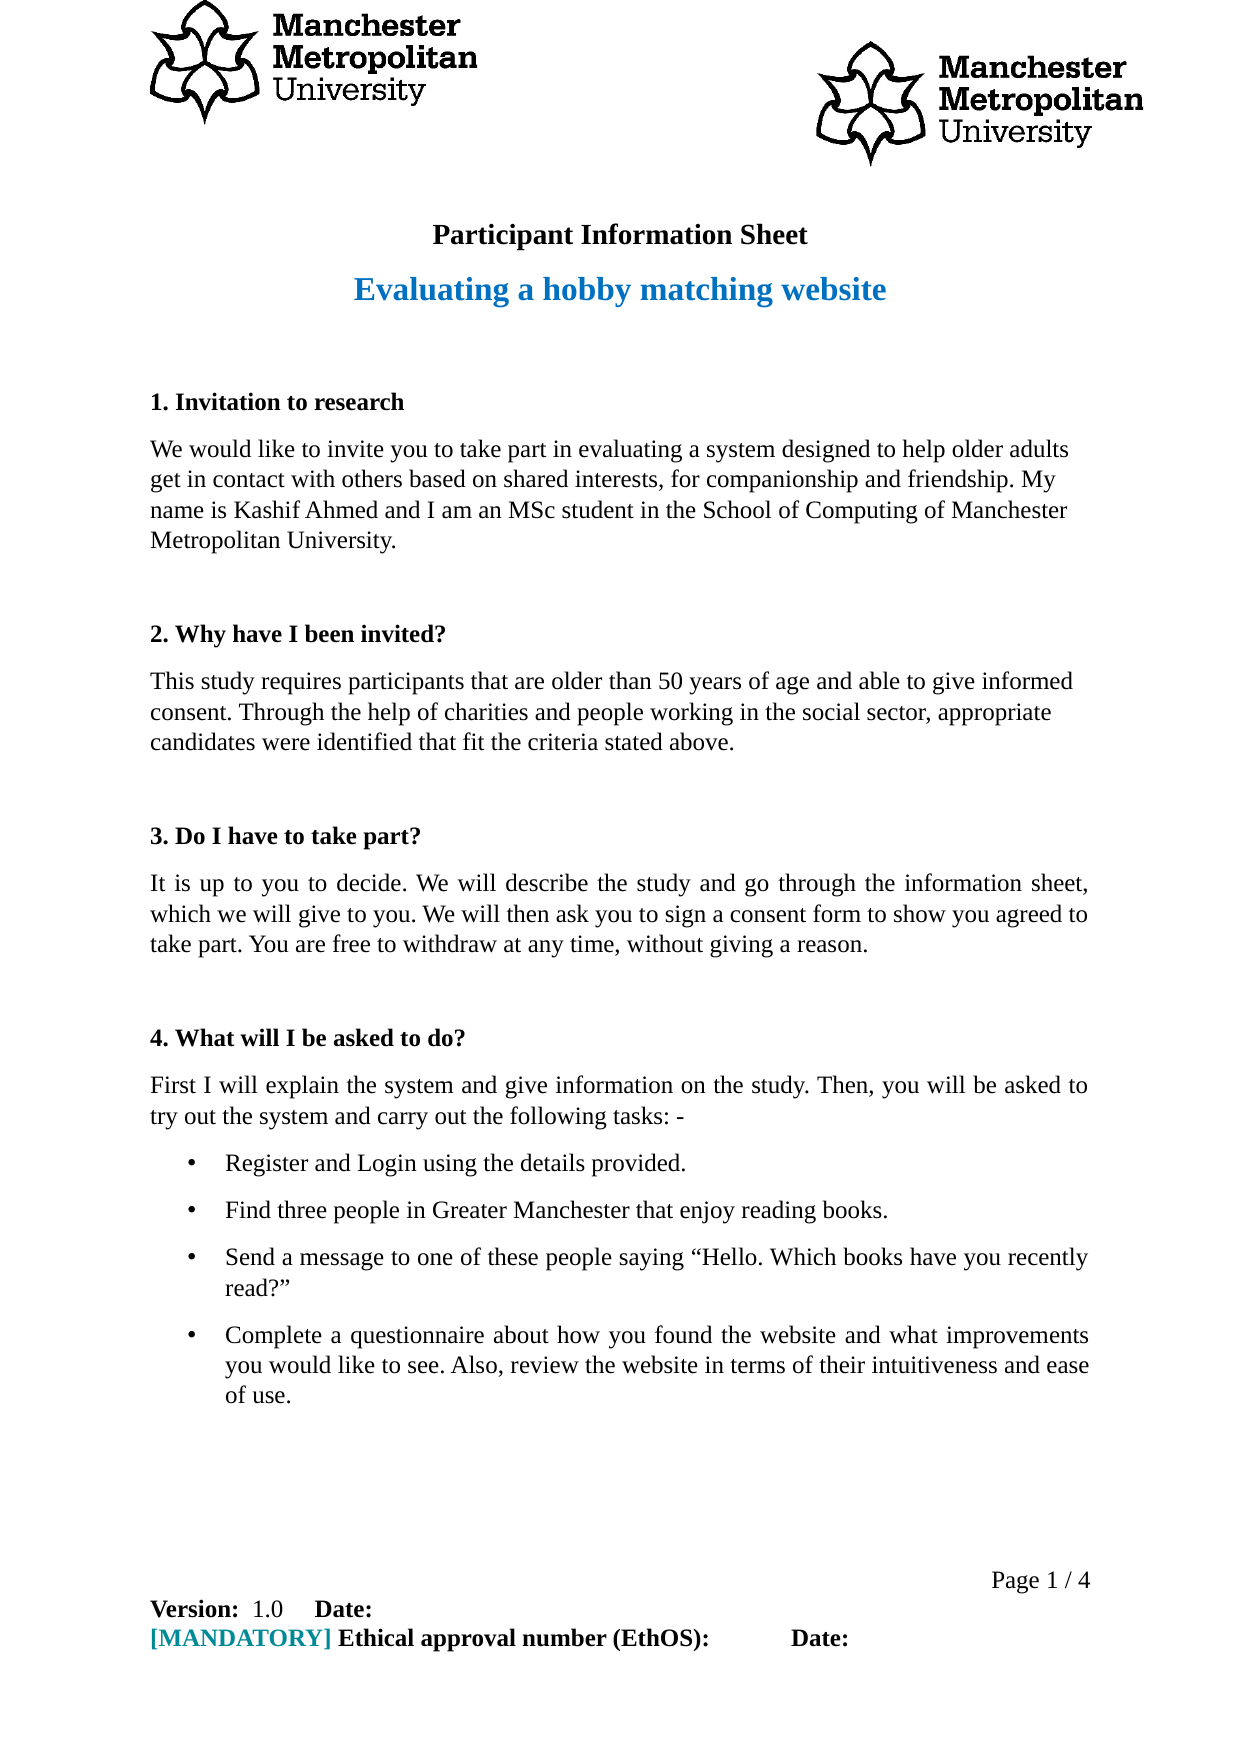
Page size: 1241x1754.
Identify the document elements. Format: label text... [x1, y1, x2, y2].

text Evaluating a hobby matching website [150, 270, 1090, 308]
picture [816, 41, 1144, 167]
list Complete a questionnaire about how you found the website and what improvements you would like to see. Also, review the website in terms of their intuitiveness and ease of use. [187, 1320, 1090, 1409]
text 4. What will I be asked to do? [150, 1023, 1090, 1052]
list Send a message to one of these people saying “Hello. Which books have you recently read?” [187, 1242, 1090, 1301]
picture [150, 0, 478, 125]
list Register and Login using the details provided. [187, 1148, 1090, 1177]
text This study requires participants that are older than 50 years of age and able to give informed consent. Through the help of charities and people working in the social sector, appropriate candidates were identified that fit the criteria stated above. [150, 666, 1090, 756]
text It is up to you to decide. We will describe the study and go through the information sheet, which we will give to you. We will then ask you to sign a consent form to show you agreed to take part. You are free to withdraw at any time, without giving a reason. [150, 868, 1090, 958]
text 1. Invitation to research [150, 387, 1090, 416]
text We would like to invite you to take part in evaluating a system designed to help older adults get in contact with others based on shared interests, for companionship and friendship. My name is Kashif Ahmed and I am an MSc student in the School of Computing of Manchester Metropolitan University. [150, 434, 1090, 554]
list Find three people in Greater Manchester that enjoy reading books. [187, 1195, 1090, 1224]
text Participant Information Sheet [150, 217, 1090, 251]
text 2. Why have I been invited? [150, 619, 1090, 648]
text First I will explain the system and give information on the study. Then, you will be asked to try out the system and carry out the following tasks: - [150, 1071, 1090, 1130]
text 3. Do I have to take part? [150, 821, 1090, 850]
